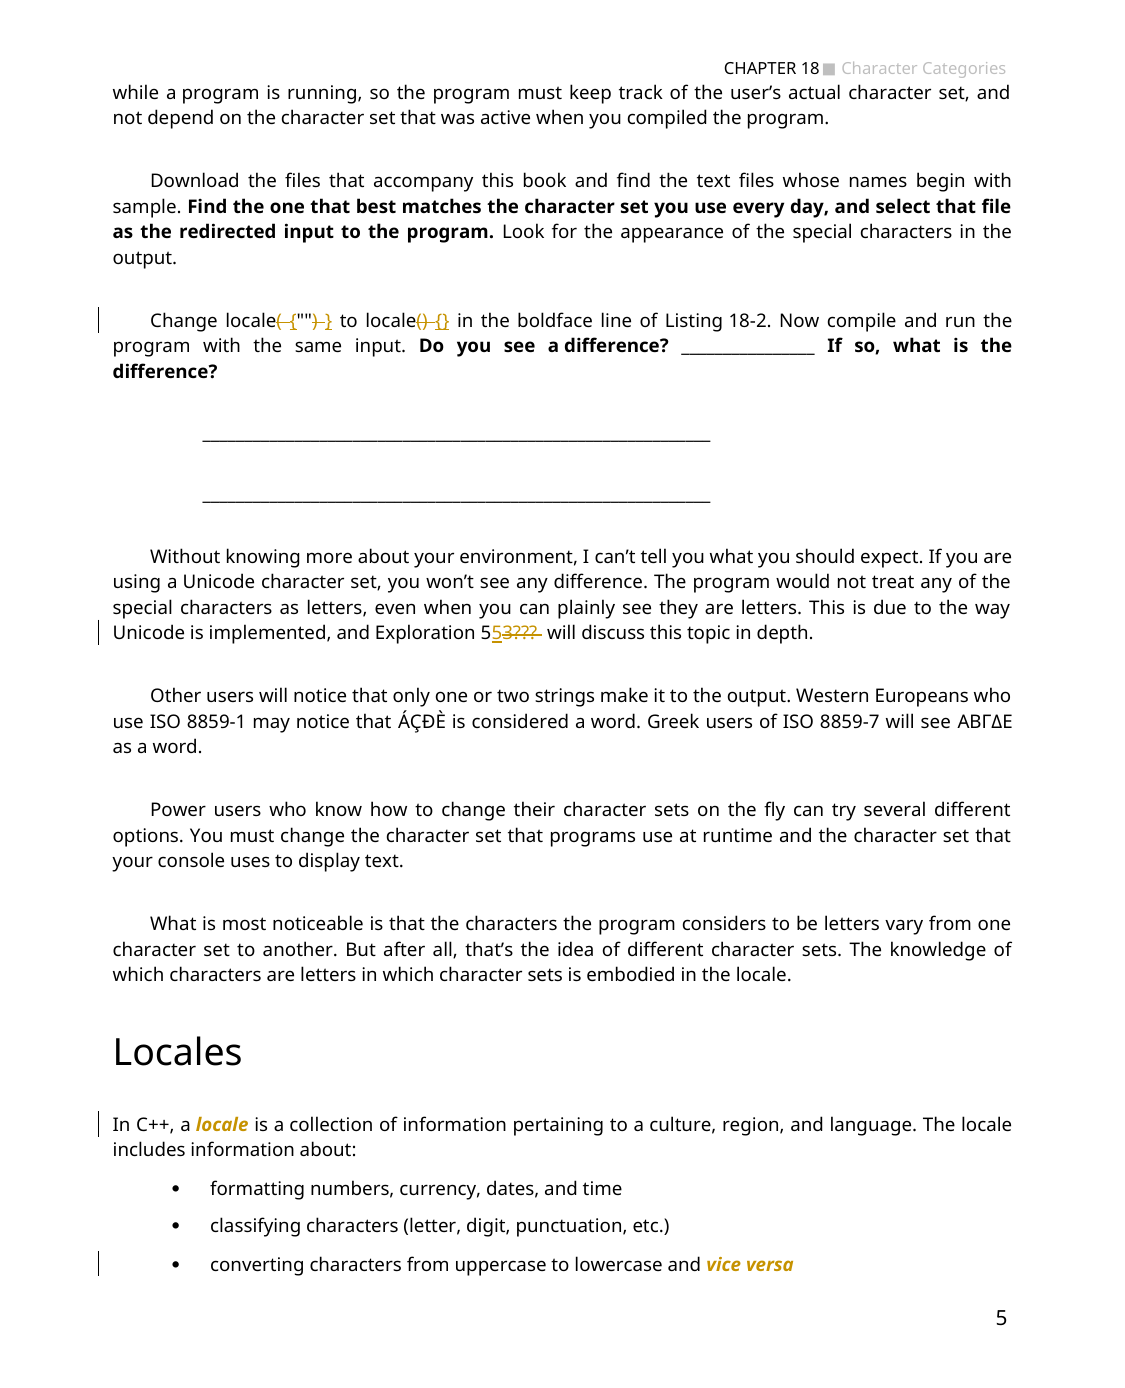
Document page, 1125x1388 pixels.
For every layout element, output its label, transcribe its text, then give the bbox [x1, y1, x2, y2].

list _____________________________________________________________ [202, 480, 1012, 506]
list formatting numbers, currency, dates, and time [172, 1175, 1012, 1200]
text Other users will notice that only one or two strings make it to the output. Western Europeans who use ISO 8859-1 may notice that ÁÇÐÈ is considered a word. Greek users of ISO 8859-7 will see ΑΒΓΔΕ as a word. [112, 683, 1012, 759]
text In C++, a locale is a collection of information pertaining to a culture, region, and language. The locale includes information about: [112, 1111, 1012, 1162]
text Power users who know how to change their character sets on the fly can try several different options. You must change the character set that programs use at runtime and the character set that your console uses to display text. [112, 797, 1012, 873]
text while a program is running, so the program must keep track of the user’s actual character set, and not depend on the character set that was active when you compiled the program. [112, 79, 1012, 130]
text What is most noticeable is that the characters the program considers to be letters vary from one character set to another. But after all, that’s the idea of different character sets. The knowledge of which characters are letters in which character sets is embodied in the locale. [112, 911, 1012, 987]
text Change locale{""} to locale{} in the boldface line of Listing 18-2. Now compile and run the program with the same input. Do you see a difference? ________________ If so, what is the difference? [112, 307, 1012, 384]
text Without knowing more about your environment, I can’t tell you what you should expect. If you are using a Unicode character set, you won’t see any difference. The program would not treat any of the special characters as letters, even when you can plainly see they are letters. This is due to the way Unicode is implemented, and Exploration 55 will discuss this topic in depth. [112, 543, 1012, 645]
list _____________________________________________________________ [202, 419, 1012, 444]
subtitle Locales [112, 1025, 1012, 1076]
list converting characters from uppercase to lowercase and vice versa [172, 1251, 1012, 1276]
text Download the files that accompany this book and find the text files whose names begin with sample. Find the one that best matches the character set you use every day, and select that file as the redirected input to the program. Look for the appearance of the special characters in the output. [112, 167, 1012, 269]
list classifying characters (letter, digit, punctuation, etc.) [172, 1213, 1012, 1238]
